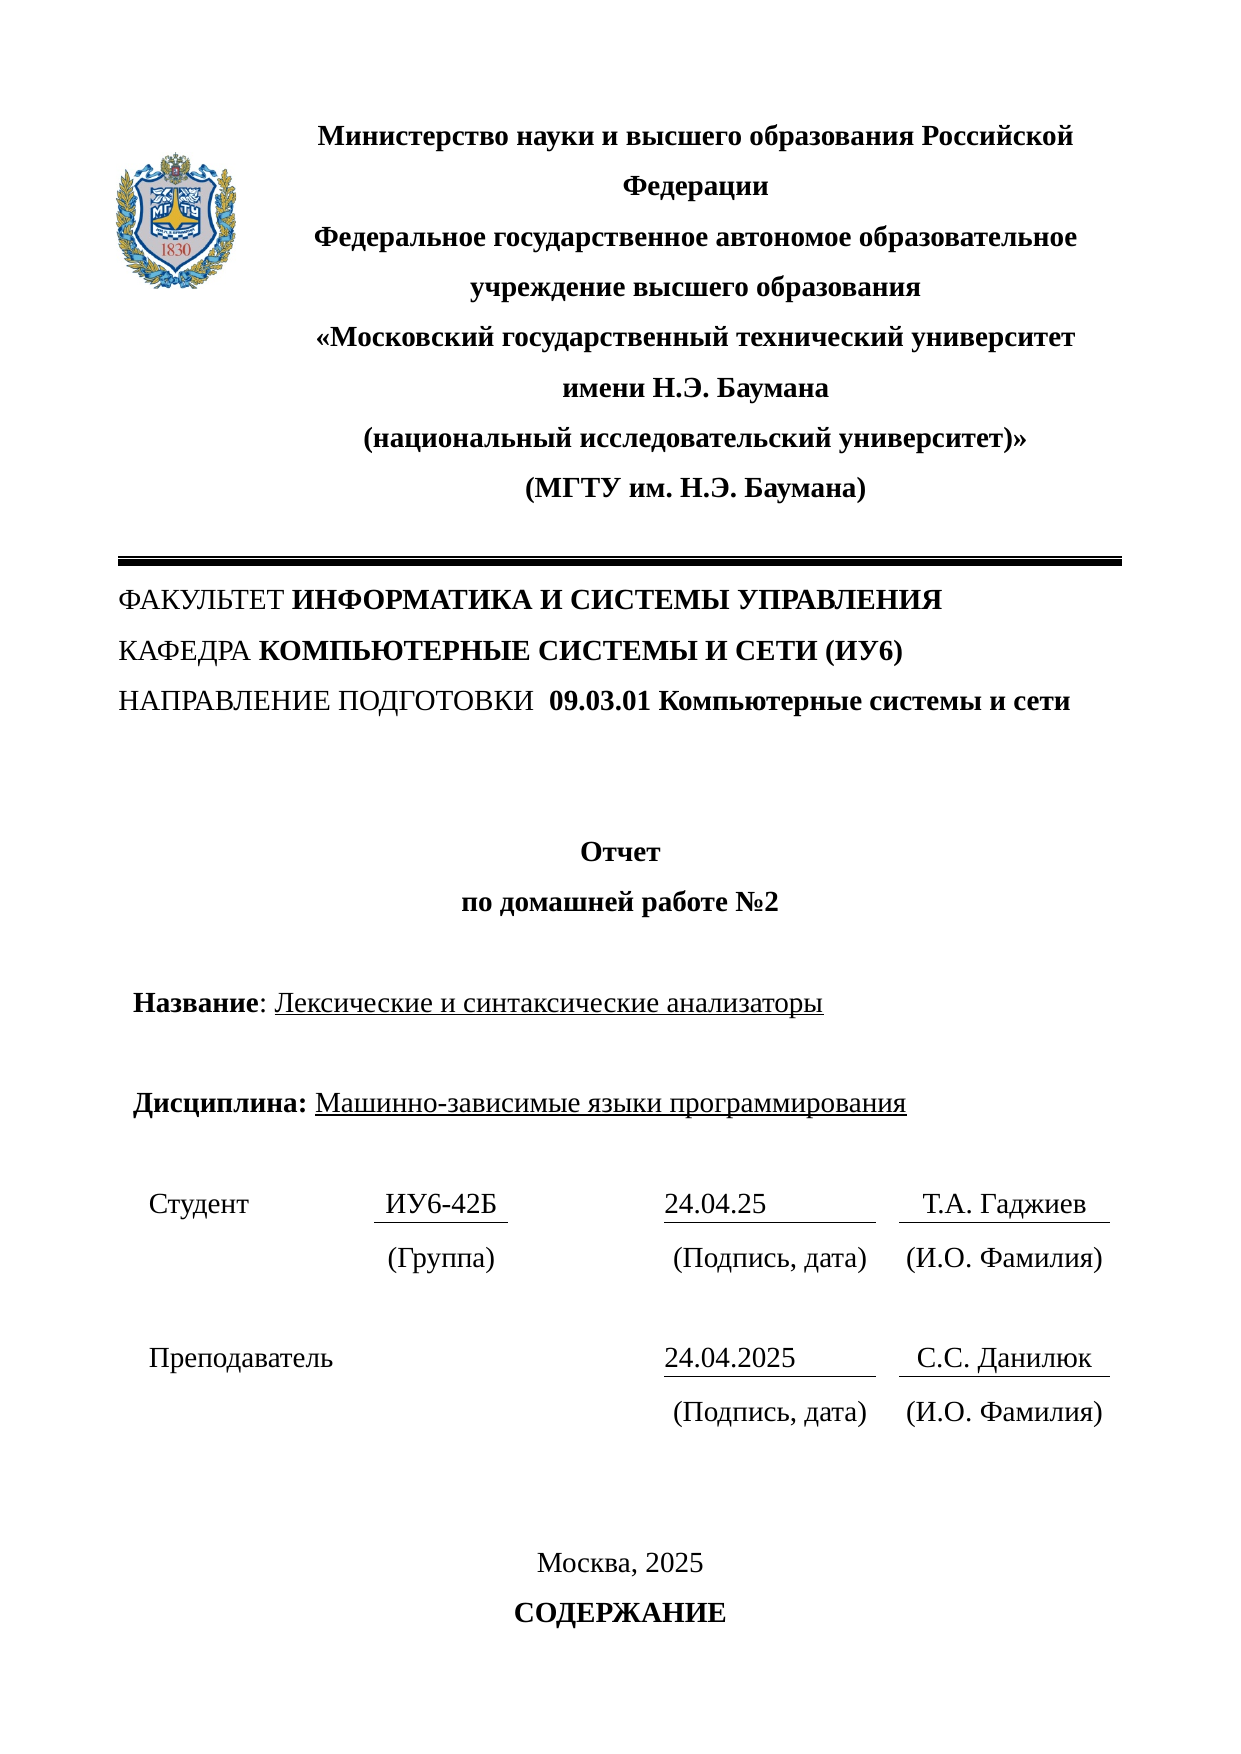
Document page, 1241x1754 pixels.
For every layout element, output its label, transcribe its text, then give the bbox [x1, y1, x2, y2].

text по домашней работе №2 [118, 884, 1122, 918]
text КАФЕДРА Компьютерные системы и сети (ИУ6) [118, 633, 1122, 666]
table_cell [653, 1290, 887, 1340]
table_cell [137, 1240, 363, 1290]
table_cell [363, 1394, 519, 1444]
table_cell (И.О. Фамилия) [887, 1394, 1121, 1444]
table_cell [519, 1340, 653, 1394]
table_cell (Подпись, дата) [653, 1394, 887, 1444]
table_cell Преподаватель [137, 1340, 363, 1394]
table_cell [363, 1340, 519, 1394]
table_cell (Группа) [363, 1240, 519, 1290]
table_header Т.А. Гаджиев [887, 1186, 1121, 1240]
table_cell С.С. Данилюк [887, 1340, 1121, 1394]
table_header Студент [137, 1186, 363, 1240]
table_cell [519, 1240, 653, 1290]
subtitle СОДЕРЖАНИЕ [118, 1595, 1122, 1629]
table_cell [519, 1290, 653, 1340]
table_header [107, 118, 254, 521]
table_header ИУ6-42Б [363, 1186, 519, 1240]
table_cell [519, 1394, 653, 1444]
text Название: Лексические и синтаксические анализаторы [133, 985, 1122, 1018]
text Дисциплина: Машинно-зависимые языки программирования [133, 1085, 1122, 1119]
text Отчет [118, 834, 1122, 867]
table_cell [887, 1290, 1121, 1340]
table_header Министерство науки и высшего образования Российской Федерации Федеральное государственное автономое образовательное учреждение высшего образования «Московский государственный технический университет имени Н.Э. Баумана (национальный исследовательский университет)» (МГТУ им. Н.Э. Баумана) [254, 118, 1137, 521]
table_cell (Подпись, дата) [653, 1240, 887, 1290]
table_header [519, 1186, 653, 1240]
table_cell (И.О. Фамилия) [887, 1240, 1121, 1290]
text НАПРАВЛЕНИЕ ПОДГОТОВКИ 09.03.01 Компьютерные системы и сети [118, 683, 1122, 716]
picture [115, 152, 237, 289]
table_cell [137, 1394, 363, 1444]
table_cell [137, 1290, 363, 1340]
table_cell 24.04.2025 [653, 1340, 887, 1394]
table_cell [363, 1290, 519, 1340]
text Москва, 2025 [118, 1545, 1122, 1578]
text ФАКУЛЬТЕТ Информатика и системы управления [118, 582, 1122, 616]
table_header 24.04.25 [653, 1186, 887, 1240]
